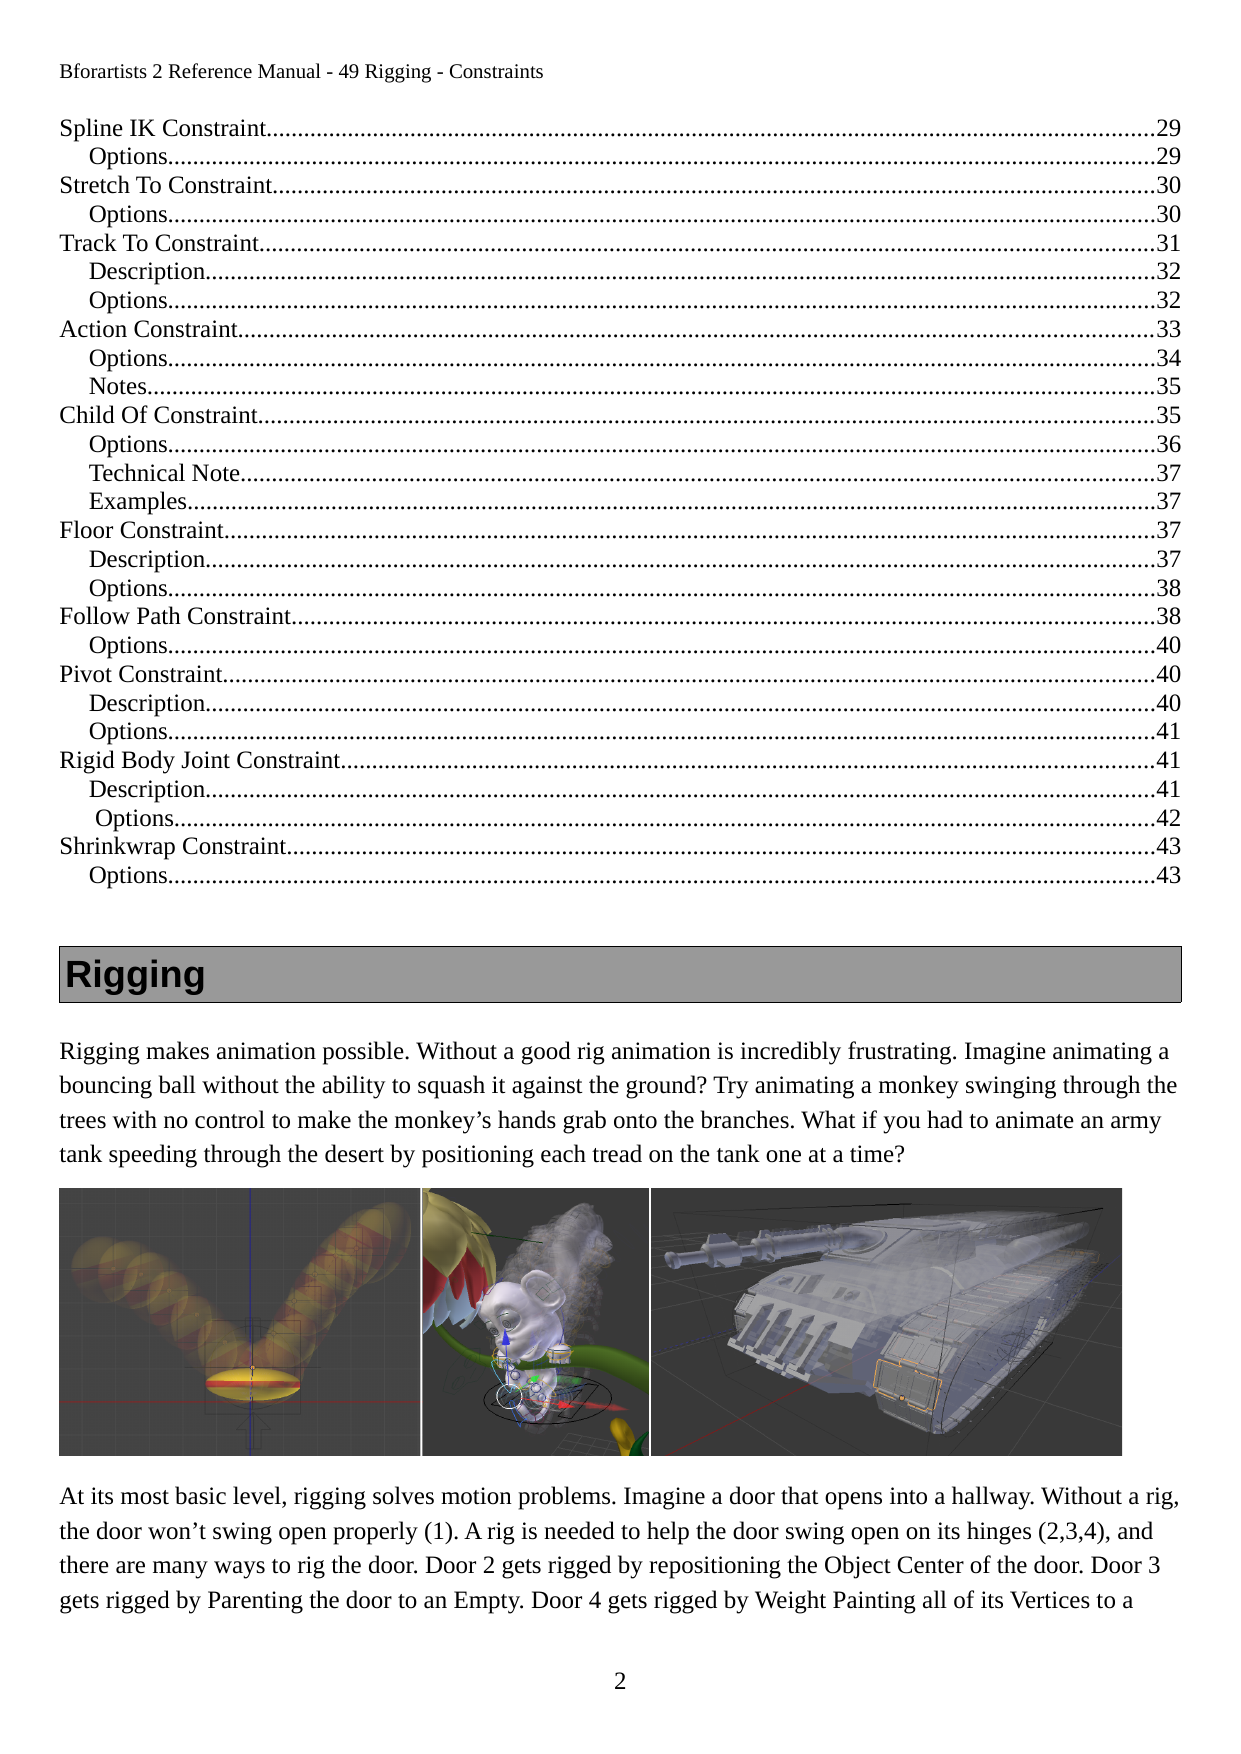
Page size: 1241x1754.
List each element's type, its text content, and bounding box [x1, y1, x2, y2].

text Examples 37 [88, 486, 1181, 515]
text Technical Note 37 [88, 458, 1181, 486]
text Action Constraint 33 [59, 314, 1181, 343]
text Rigid Body Joint Constraint 41 [59, 745, 1181, 774]
table_header Rigging [60, 947, 1181, 1002]
text Child Of Constraint 35 [59, 400, 1181, 429]
text Options 43 [88, 860, 1181, 889]
text Options 34 [88, 343, 1181, 371]
text Pivot Constraint 40 [59, 659, 1181, 688]
text Description 41 [88, 774, 1181, 803]
text Options 42 [88, 803, 1181, 831]
text Notes 35 [88, 371, 1181, 400]
text Stretch To Constraint 30 [59, 170, 1181, 199]
text Track To Constraint 31 [59, 228, 1181, 256]
text Floor Constraint 37 [59, 515, 1181, 544]
text Options 30 [88, 199, 1181, 228]
text Description 40 [88, 688, 1181, 716]
text Follow Path Constraint 38 [59, 601, 1181, 630]
text Description 32 [88, 256, 1181, 285]
text Options 32 [88, 285, 1181, 314]
text Shrinkwrap Constraint 43 [59, 831, 1181, 860]
text Rigging makes animation possible. Without a good rig animation is incredibly frustrating. Imagine animating a bouncing ball without the ability to squash it against the ground? Try animating a monkey swinging through the trees with no control to make the monkey’s hands grab onto the branches. What if you had to animate an army tank speeding through the desert by positioning each tread on the tank one at a time? [59, 1036, 1181, 1168]
text Options 41 [88, 716, 1181, 745]
picture [59, 1188, 1123, 1456]
text Description 37 [88, 544, 1181, 573]
text Options 40 [88, 630, 1181, 659]
text Options 36 [88, 429, 1181, 458]
text Options 29 [88, 141, 1181, 170]
text Options 38 [88, 573, 1181, 601]
text Spline IK Constraint 29 [59, 113, 1181, 141]
text At its most basic level, rigging solves motion problems. Imagine a door that opens into a hallway. Without a rig, the door won’t swing open properly (1). A rig is needed to help the door swing open on its hinges (2,3,4), and there are many ways to rig the door. Door 2 gets rigged by repositioning the Object Center of the door. Door 3 gets rigged by Parenting the door to an Empty. Door 4 gets rigged by Weight Painting all of its Vertices to a [59, 1481, 1181, 1613]
